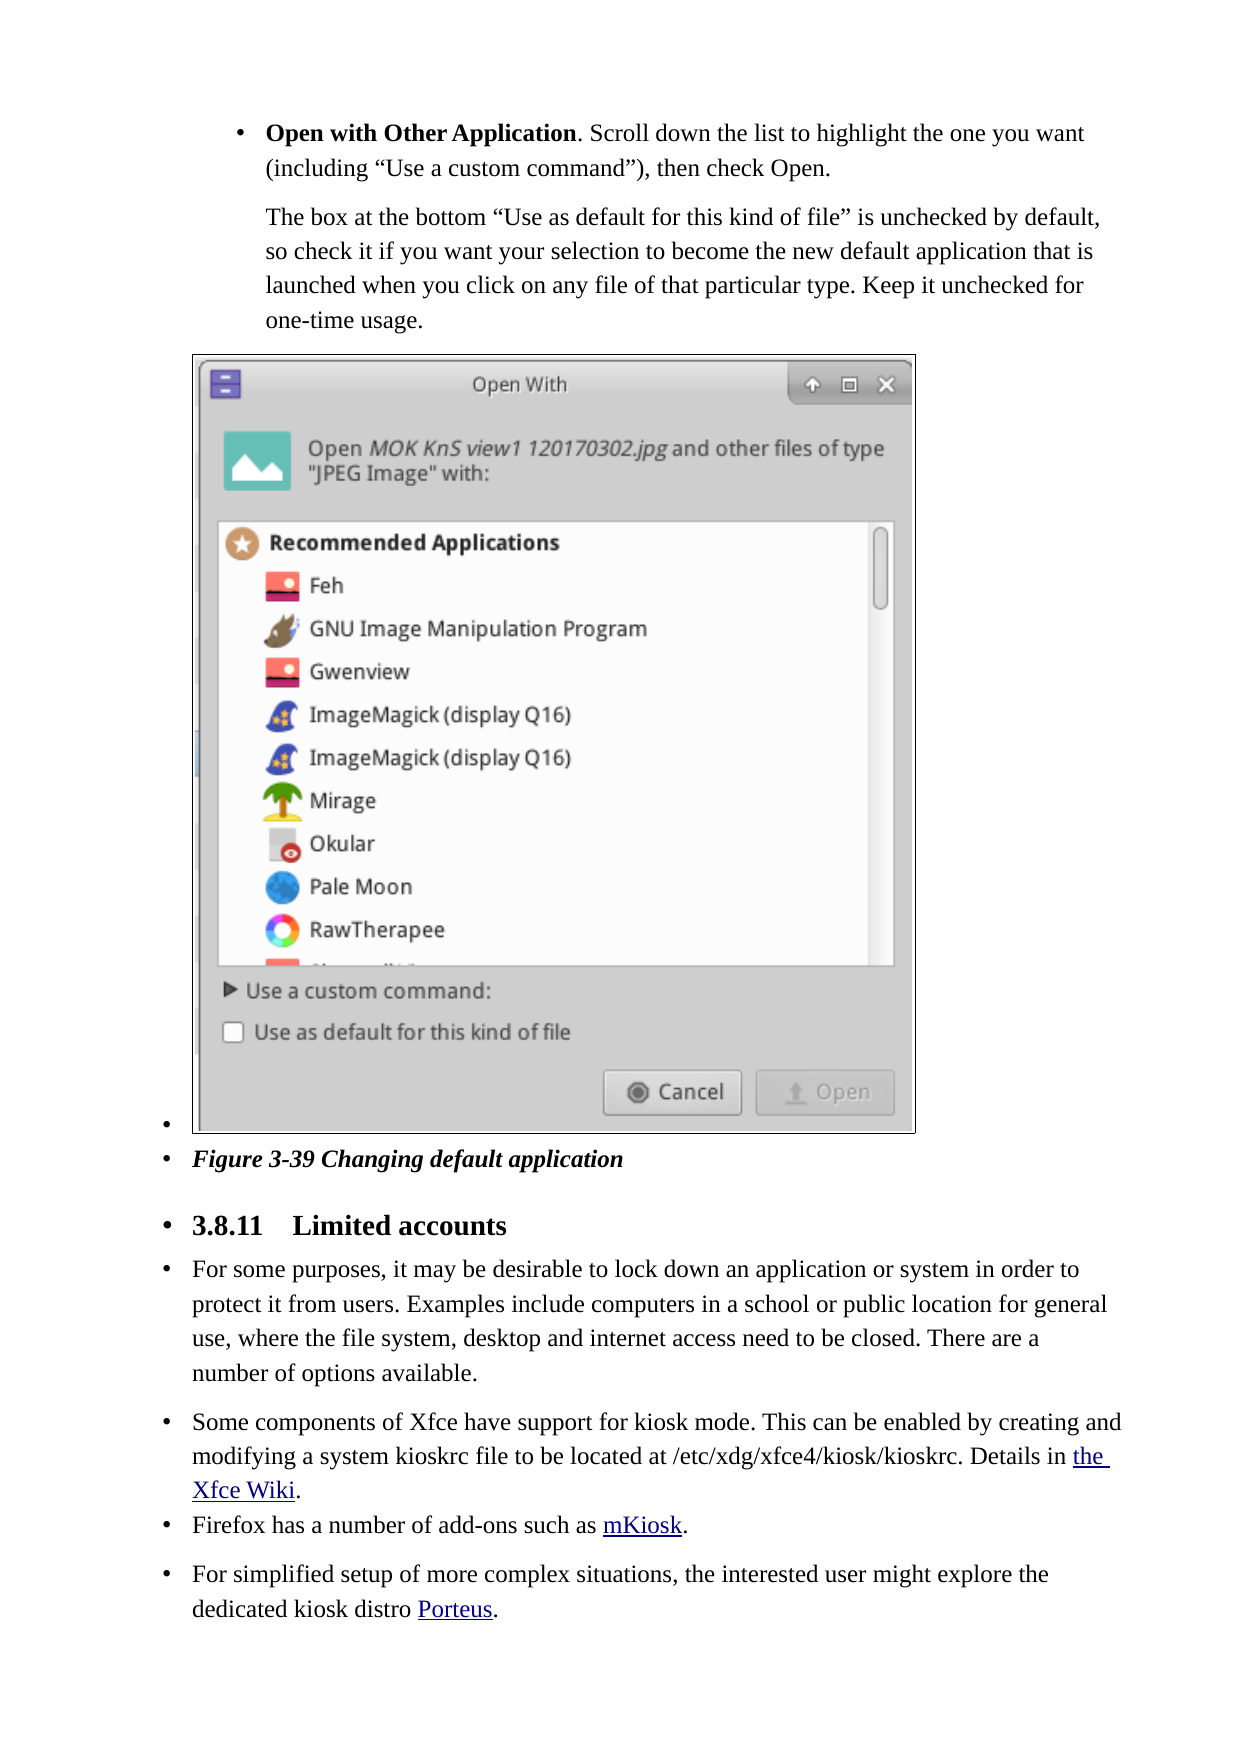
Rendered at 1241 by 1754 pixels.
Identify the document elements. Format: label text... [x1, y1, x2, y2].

list Some components of Xfce have support for kiosk mode. This can be enabled by creating and modifying a system kioskrc file to be located at /etc/xdg/xfce4/kiosk/kioskrc. Details in the Xfce Wiki. [162, 1407, 1122, 1504]
list Figure 3-39 Changing default application [162, 1144, 1122, 1173]
list Open with Other Application. Scroll down the list to highlight the one you want (including “Use a custom command”), then check Open. [236, 118, 1122, 181]
list The box at the bottom “Use as default for this kind of file” is unchecked by default, so check it if you want your selection to become the new default application that is launched when you click on any file of that particular type. Keep it unchecked for one-time usage. [236, 202, 1122, 334]
list For some purposes, it may be desirable to lock down an application or system in order to protect it from users. Examples include computers in a school or public location for general use, where the file system, desktop and internet access need to be closed. There are a number of options available. [162, 1254, 1122, 1386]
subtitle 3.8.11 Limited accounts [162, 1208, 1122, 1242]
list Firefox has a number of add-ons such as mKiosk. [162, 1510, 1122, 1539]
picture [194, 357, 912, 1131]
list For simplified setup of more complex situations, the interested user might explore the dedicated kiosk distro Porteus. [162, 1559, 1122, 1622]
